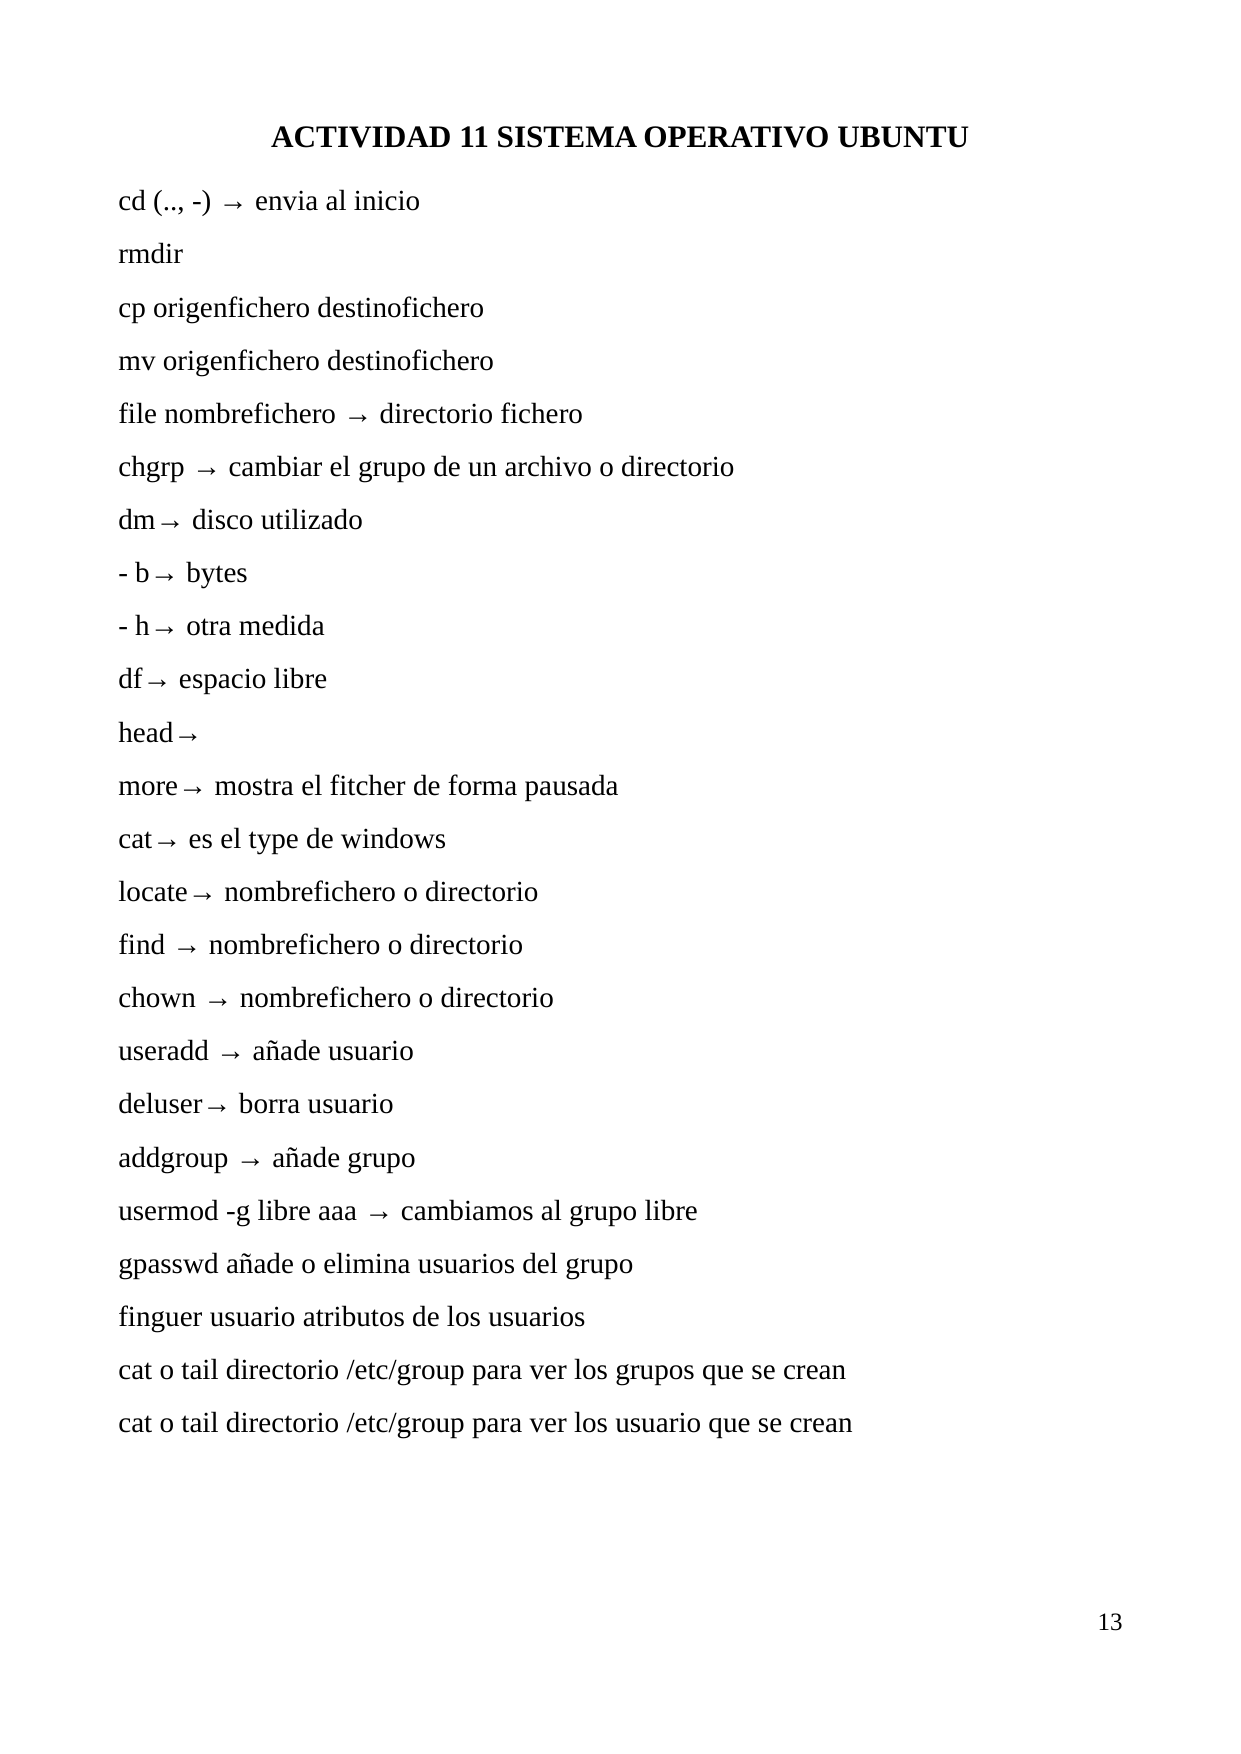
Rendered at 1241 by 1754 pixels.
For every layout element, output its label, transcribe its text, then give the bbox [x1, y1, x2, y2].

text more→ mostra el fitcher de forma pausada [118, 768, 1122, 801]
text cd (.., -) → envia al inicio [118, 183, 1122, 217]
text cat→ es el type de windows [118, 821, 1122, 854]
text addgroup → añade grupo [118, 1140, 1122, 1173]
text cat o tail directorio /etc/group para ver los grupos que se crean [118, 1352, 1122, 1386]
text find → nombrefichero o directorio [118, 927, 1122, 961]
text cat o tail directorio /etc/group para ver los usuario que se crean [118, 1405, 1122, 1439]
text head→ [118, 715, 1122, 748]
text file nombrefichero → directorio fichero [118, 396, 1122, 429]
text locate→ nombrefichero o directorio [118, 874, 1122, 908]
text deluser→ borra usuario [118, 1087, 1122, 1120]
text chown → nombrefichero o directorio [118, 980, 1122, 1014]
text mv origenfichero destinofichero [118, 343, 1122, 376]
text df→ espacio libre [118, 662, 1122, 695]
text gpasswd añade o elimina usuarios del grupo [118, 1246, 1122, 1279]
text - h→ otra medida [118, 608, 1122, 642]
text rmdir [118, 237, 1122, 270]
text cp origenfichero destinofichero [118, 290, 1122, 323]
text - b→ bytes [118, 555, 1122, 589]
text finguer usuario atributos de los usuarios [118, 1299, 1122, 1333]
text chgrp → cambiar el grupo de un archivo o directorio [118, 449, 1122, 483]
text dm→ disco utilizado [118, 502, 1122, 536]
text useradd → añade usuario [118, 1033, 1122, 1067]
text usermod -g libre aaa → cambiamos al grupo libre [118, 1193, 1122, 1226]
